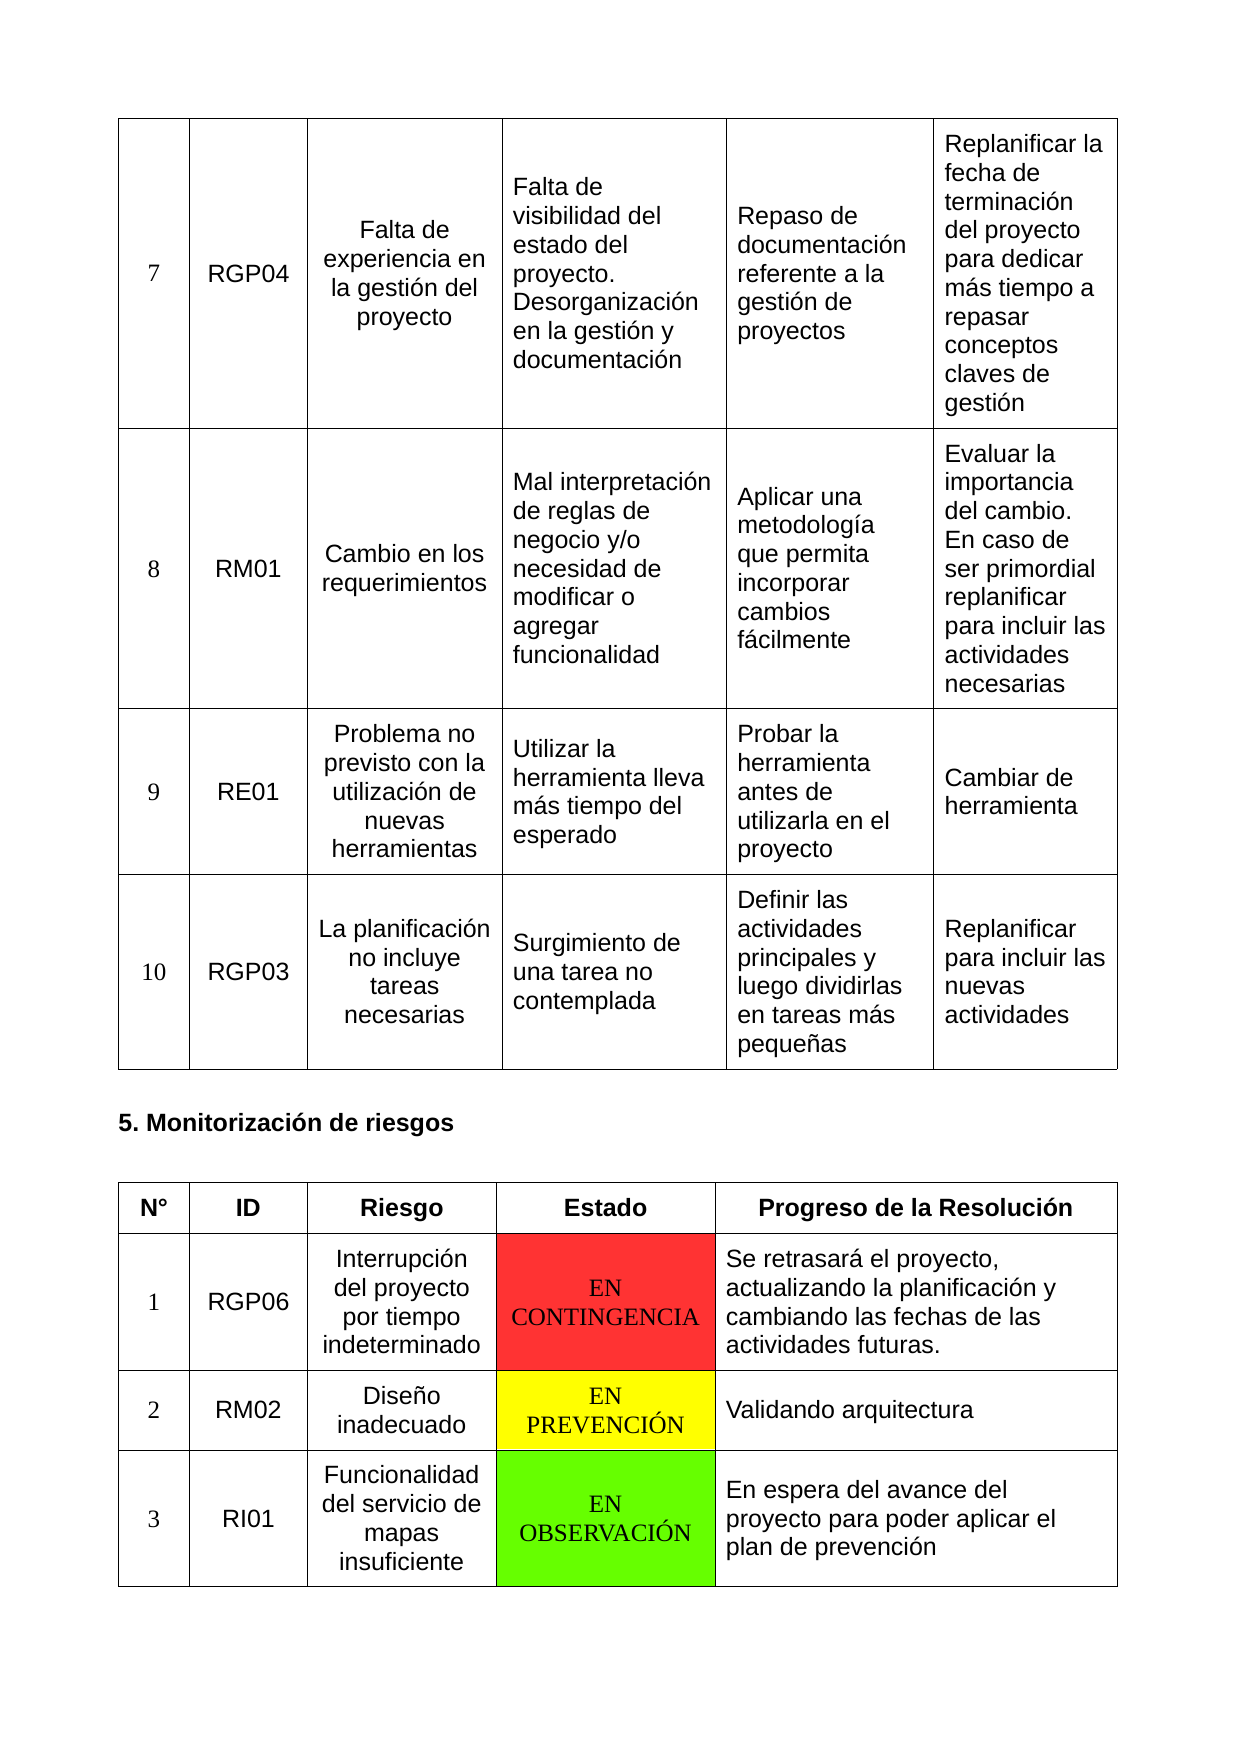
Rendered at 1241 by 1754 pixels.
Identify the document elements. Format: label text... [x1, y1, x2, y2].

table_cell 10 [119, 875, 189, 1068]
table_cell Falta de visibilidad del estado del proyecto. Desorganización en la gestión y documentación [503, 119, 726, 428]
table_cell Definir las actividades principales y luego dividirlas en tareas más pequeñas [727, 875, 933, 1068]
table_cell 9 [119, 709, 189, 874]
table_cell Mal interpretación de reglas de negocio y/o necesidad de modificar o agregar funcionalidad [503, 429, 726, 708]
table_cell Se retrasará el proyecto, actualizando la planificación y cambiando las fechas de las actividades futuras. [716, 1234, 1117, 1370]
table_cell RGP04 [190, 119, 307, 428]
table_cell RM01 [190, 429, 307, 708]
table_cell La planificación no incluye tareas necesarias [308, 875, 502, 1068]
table_cell Repaso de documentación referente a la gestión de proyectos [727, 119, 933, 428]
table_cell Diseño inadecuado [308, 1371, 496, 1449]
table_cell RGP06 [190, 1234, 307, 1370]
table_cell En espera del avance del proyecto para poder aplicar el plan de prevención [716, 1451, 1117, 1586]
table_cell Problema no previsto con la utilización de nuevas herramientas [308, 709, 502, 874]
table_cell Probar la herramienta antes de utilizarla en el proyecto [727, 709, 933, 874]
table_cell EN PREVENCIÓN [497, 1371, 715, 1449]
table_cell EN OBSERVACIÓN [497, 1451, 715, 1586]
table_cell RE01 [190, 709, 307, 874]
table_cell 7 [119, 119, 189, 428]
table_header Progreso de la Resolución [716, 1183, 1117, 1233]
table_cell Replanificar para incluir las nuevas actividades [934, 875, 1117, 1068]
table_header ID [190, 1183, 307, 1233]
table_cell Utilizar la herramienta lleva más tiempo del esperado [503, 709, 726, 874]
table_header N° [119, 1183, 189, 1233]
table_cell Validando arquitectura [716, 1371, 1117, 1449]
table_cell RM02 [190, 1371, 307, 1449]
table_cell Cambio en los requerimientos [308, 429, 502, 708]
table_header Estado [497, 1183, 715, 1233]
table_cell RI01 [190, 1451, 307, 1586]
table_cell Falta de experiencia en la gestión del proyecto [308, 119, 502, 428]
table_cell RGP03 [190, 875, 307, 1068]
table_cell Interrupción del proyecto por tiempo indeterminado [308, 1234, 496, 1370]
table_cell 1 [119, 1234, 189, 1370]
table_cell 8 [119, 429, 189, 708]
table_cell Surgimiento de una tarea no contemplada [503, 875, 726, 1068]
text 5. Monitorización de riesgos [118, 1108, 1122, 1137]
table_cell Cambiar de herramienta [934, 709, 1117, 874]
table_cell Evaluar la importancia del cambio. En caso de ser primordial replanificar para incluir las actividades necesarias [934, 429, 1117, 708]
table_cell Aplicar una metodología que permita incorporar cambios fácilmente [727, 429, 933, 708]
table_cell 3 [119, 1451, 189, 1586]
table_cell EN CONTINGENCIA [497, 1234, 715, 1370]
table_cell Funcionalidad del servicio de mapas insuficiente [308, 1451, 496, 1586]
table_cell Replanificar la fecha de terminación del proyecto para dedicar más tiempo a repasar conceptos claves de gestión [934, 119, 1117, 428]
table_header Riesgo [308, 1183, 496, 1233]
table_cell 2 [119, 1371, 189, 1449]
